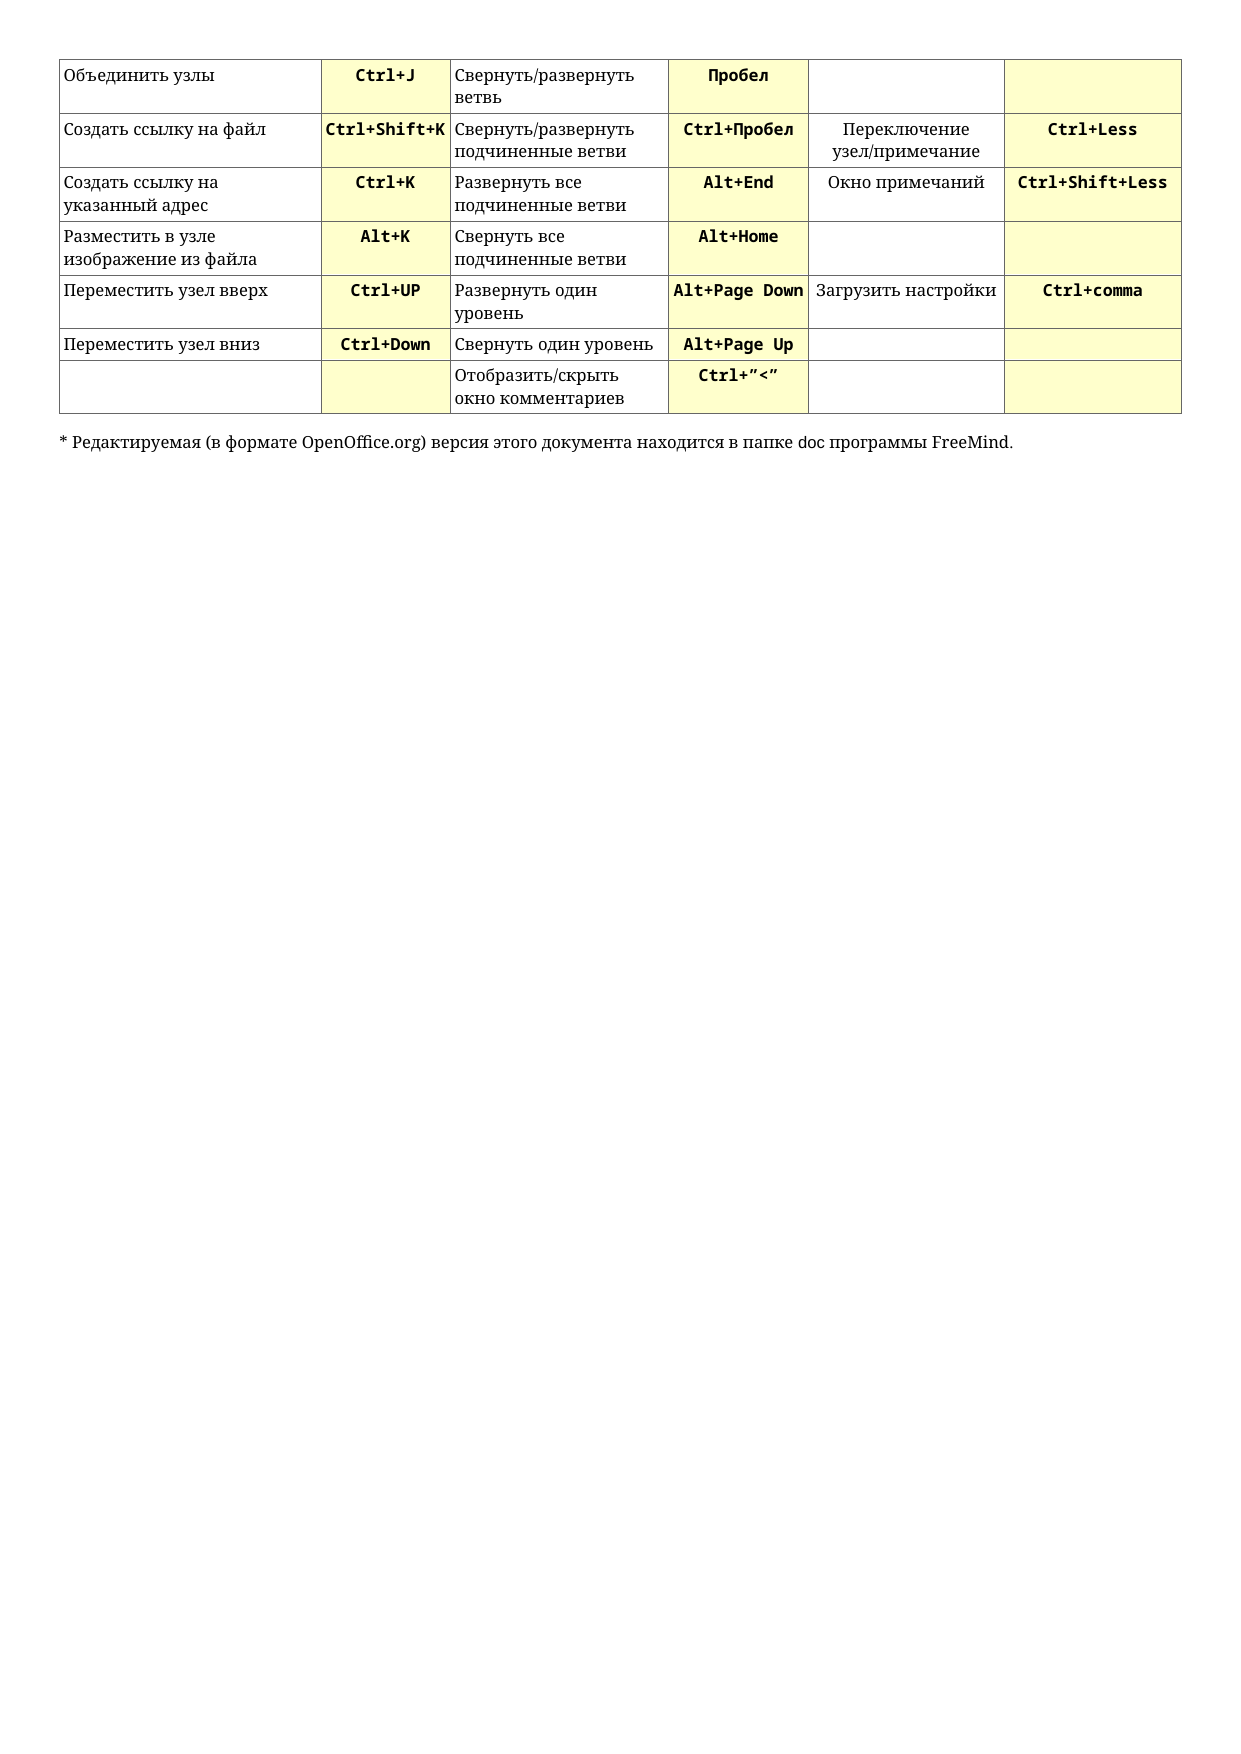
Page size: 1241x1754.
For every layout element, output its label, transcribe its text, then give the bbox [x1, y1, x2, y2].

table_cell Ctrl+Shift+Less [1005, 168, 1181, 221]
table_cell Переключение узел/примечание [809, 114, 1004, 167]
table_cell Развернуть все подчиненные ветви [451, 168, 668, 221]
table_cell [809, 60, 1004, 113]
table_cell Ctrl+UP [322, 276, 450, 328]
text * Редактируемая (в формате OpenOffice.org) версия этого документа находится в папке doc программы FreeMind. [59, 431, 1181, 453]
table_cell Свернуть все подчиненные ветви [451, 222, 668, 274]
table_cell Создать ссылку на файл [60, 114, 321, 167]
table_cell Объединить узлы [60, 60, 321, 113]
table_cell Создать ссылку на указанный адрес [60, 168, 321, 221]
table_cell [322, 361, 450, 413]
table_cell Загрузить настройки [809, 276, 1004, 328]
table_cell Ctrl+Less [1005, 114, 1181, 167]
table_cell Отобразить/скрыть окно комментариев [451, 361, 668, 413]
table_cell [60, 361, 321, 413]
table_cell Ctrl+”<” [669, 361, 808, 413]
table_cell Переместить узел вверх [60, 276, 321, 328]
table_cell Alt+Home [669, 222, 808, 274]
table_cell Ctrl+J [322, 60, 450, 113]
table_cell Ctrl+Пробел [669, 114, 808, 167]
table_cell [809, 361, 1004, 413]
table_cell Ctrl+Down [322, 329, 450, 359]
table_cell Свернуть один уровень [451, 329, 668, 359]
table_cell Свернуть/развернуть подчиненные ветви [451, 114, 668, 167]
table_cell Ctrl+Shift+K [322, 114, 450, 167]
table_cell Ctrl+K [322, 168, 450, 221]
table_cell Alt+Page Up [669, 329, 808, 359]
table_cell [1005, 60, 1181, 113]
table_cell [809, 329, 1004, 359]
table_cell Свернуть/развернуть ветвь [451, 60, 668, 113]
table_cell [1005, 361, 1181, 413]
table_cell Ctrl+comma [1005, 276, 1181, 328]
table_cell [1005, 222, 1181, 274]
table_cell Разместить в узле изображение из файла [60, 222, 321, 274]
table_cell Alt+K [322, 222, 450, 274]
table_cell Пробел [669, 60, 808, 113]
table_cell Развернуть один уровень [451, 276, 668, 328]
table_cell Alt+Page Down [669, 276, 808, 328]
table_cell Переместить узел вниз [60, 329, 321, 359]
table_cell Окно примечаний [809, 168, 1004, 221]
table_cell [809, 222, 1004, 274]
table_cell Alt+End [669, 168, 808, 221]
table_cell [1005, 329, 1181, 359]
